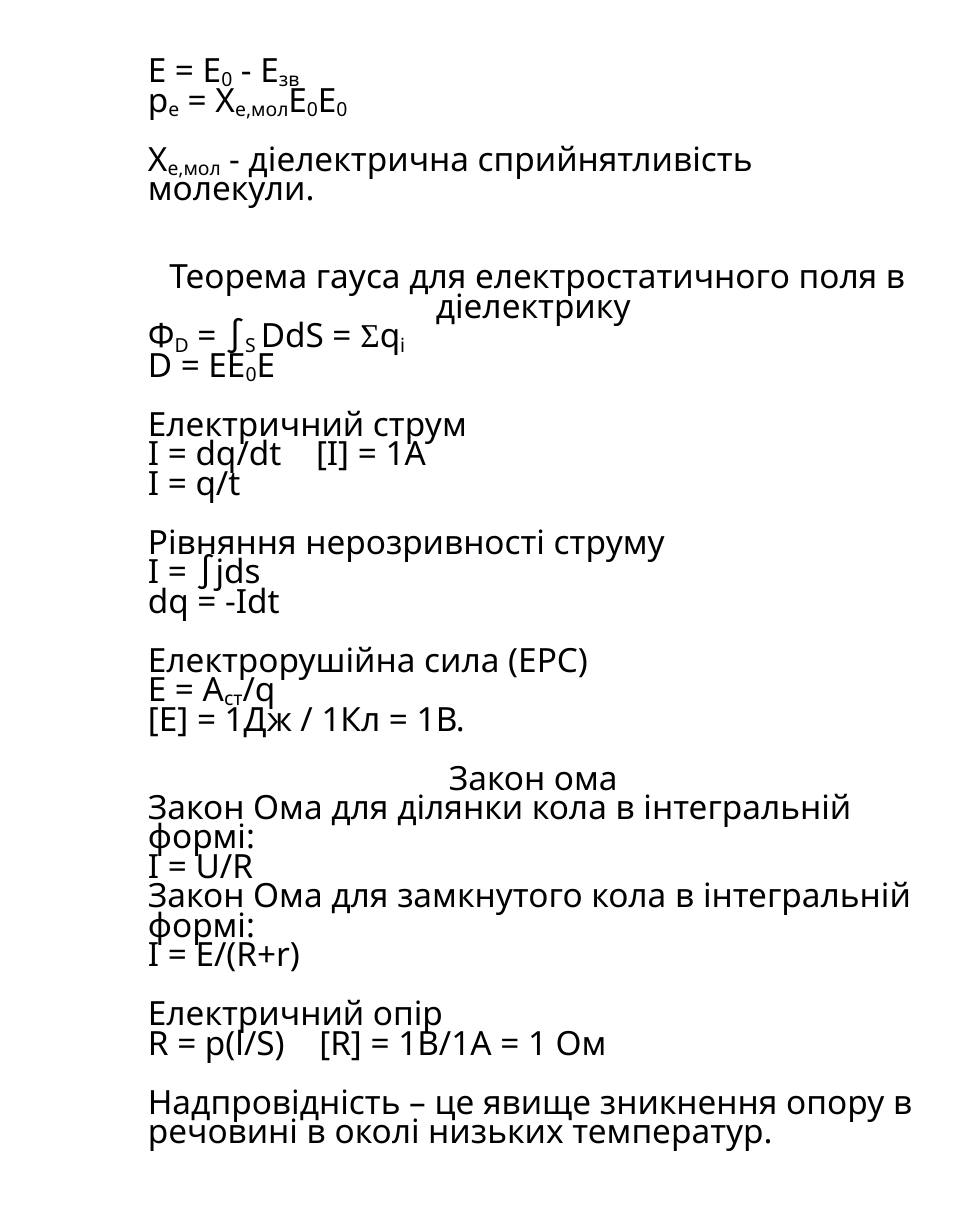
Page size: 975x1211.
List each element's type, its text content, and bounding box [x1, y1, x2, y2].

text I = ∫jds [204, 560, 927, 589]
text ФD = ∫S DdS = Σqi [148, 324, 234, 354]
text I = q/t [148, 472, 927, 501]
text E = E0 - Eзв [148, 59, 927, 88]
text Електрорушійна сила (ЕРС) [148, 648, 927, 678]
text [E] = 1Дж / 1Кл = 1В. [148, 707, 251, 737]
text I = U/R [148, 855, 927, 884]
text I = ∫jds [148, 560, 204, 589]
text Рівняння нерозривності струму [148, 531, 927, 560]
text Надпровідність – це явище зникнення опору в речовині в околі низьких температур. [148, 1091, 927, 1150]
text pe = Xe,молE0E0 [148, 88, 927, 118]
text Закон ома [148, 766, 927, 796]
text Електричний струм [148, 413, 927, 442]
text Закон Ома для замкнутого кола в інтегральній формі: [148, 884, 927, 943]
text I = E/(R+r) [148, 943, 927, 973]
text dq = -Idt [148, 589, 927, 619]
text R = p(l/S) [R] = 1В/1А = 1 Ом [148, 1032, 927, 1061]
text D = EE0E [148, 354, 927, 383]
text Xe,мол - діелектрична сприйнятливість молекули. [148, 147, 927, 206]
text [E] = 1Дж / 1Кл = 1В. [262, 707, 927, 737]
text Теорема гауса для електростатичного поля в діелектрику [148, 265, 927, 324]
text ФD = ∫S DdS = Σqi [234, 324, 927, 354]
text Електричний опір [148, 1002, 927, 1032]
text I = dq/dt [I] = 1A [148, 442, 927, 472]
text E = Aст/q [148, 678, 927, 707]
text Закон Ома для ділянки кола в інтегральній формі: [148, 796, 927, 855]
